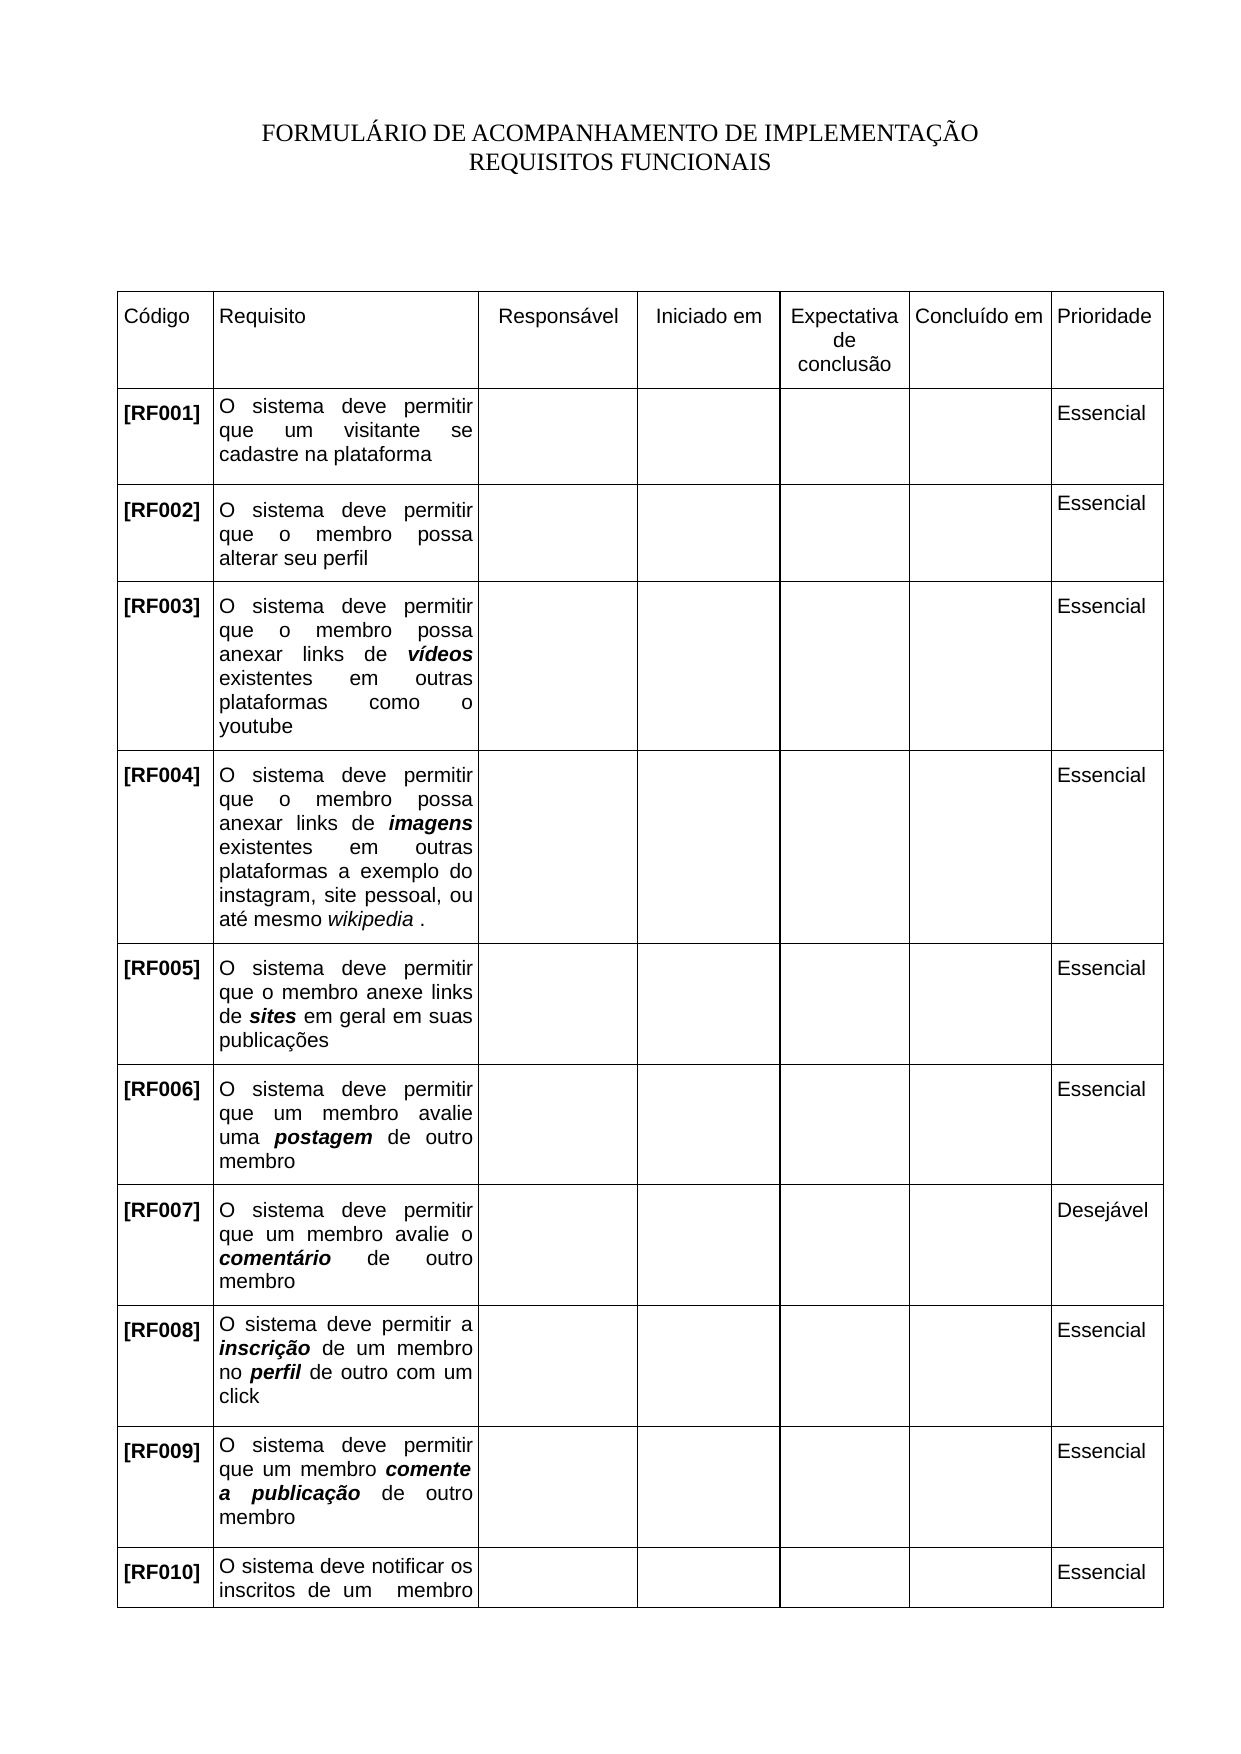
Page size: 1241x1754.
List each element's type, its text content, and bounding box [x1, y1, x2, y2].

table_cell Essencial [1052, 944, 1163, 1063]
table_cell [638, 582, 779, 750]
table_cell Essencial [1052, 389, 1163, 484]
table_cell [638, 389, 779, 484]
table_cell [781, 582, 909, 750]
table_cell O sistema deve permitir que o membro possa alterar seu perfil [214, 485, 478, 581]
table_cell O sistema deve permitir que um membro avalie uma postagem de outro membro [214, 1065, 478, 1184]
table_cell [479, 1185, 637, 1305]
table_cell [781, 1548, 909, 1607]
text REQUISITOS FUNCIONAIS [118, 147, 1122, 176]
table_cell [RF002] [118, 485, 213, 581]
table_cell [638, 1548, 779, 1607]
table_cell Essencial [1052, 1427, 1163, 1547]
table_cell [479, 1548, 637, 1607]
table_cell [910, 582, 1051, 750]
table_cell [638, 751, 779, 943]
table_cell [RF004] [118, 751, 213, 943]
text FORMULÁRIO DE ACOMPANHAMENTO DE IMPLEMENTAÇÃO [118, 118, 1122, 147]
table_cell [781, 485, 909, 581]
table_cell [910, 944, 1051, 1063]
table_header Prioridade [1052, 292, 1163, 387]
table_cell [RF007] [118, 1185, 213, 1305]
table_cell [910, 1185, 1051, 1305]
table_cell [910, 485, 1051, 581]
table_cell [781, 1427, 909, 1547]
table_cell [910, 1065, 1051, 1184]
table_cell [RF006] [118, 1065, 213, 1184]
table_cell [479, 582, 637, 750]
table_header Responsável [479, 292, 637, 387]
table_cell [638, 1306, 779, 1426]
table_cell [RF003] [118, 582, 213, 750]
table_cell [479, 485, 637, 581]
table_header Requisito [214, 292, 478, 387]
table_cell O sistema deve permitir a inscrição de um membro no perfil de outro com um click [214, 1306, 478, 1426]
table_cell O sistema deve permitir que um membro comente a publicação de outro membro [214, 1427, 478, 1547]
table_cell O sistema deve permitir que o membro anexe links de sites em geral em suas publicações [214, 944, 478, 1063]
table_cell [479, 944, 637, 1063]
table_cell O sistema deve permitir que um membro avalie o comentário de outro membro [214, 1185, 478, 1305]
table_header Código [118, 292, 213, 387]
table_cell [910, 389, 1051, 484]
table_header Expectativa de conclusão [781, 292, 909, 387]
table_cell [479, 1427, 637, 1547]
table_header Iniciado em [638, 292, 779, 387]
table_cell [RF009] [118, 1427, 213, 1547]
table_cell [910, 1548, 1051, 1607]
table_cell Essencial [1052, 582, 1163, 750]
table_cell [638, 1065, 779, 1184]
table_cell [638, 944, 779, 1063]
table_cell [638, 1185, 779, 1305]
table_cell O sistema deve notificar os inscritos de um membro [214, 1548, 478, 1607]
table_cell Essencial [1052, 1548, 1163, 1607]
table_cell [781, 1185, 909, 1305]
table_cell O sistema deve permitir que o membro possa anexar links de vídeos existentes em outras plataformas como o youtube [214, 582, 478, 750]
table_cell [910, 751, 1051, 943]
table_cell Essencial [1052, 751, 1163, 943]
table_cell [479, 1065, 637, 1184]
table_cell O sistema deve permitir que o membro possa anexar links de imagens existentes em outras plataformas a exemplo do instagram, site pessoal, ou até mesmo wikipedia . [214, 751, 478, 943]
table_cell [781, 1306, 909, 1426]
table_cell [910, 1427, 1051, 1547]
table_cell [RF010] [118, 1548, 213, 1607]
table_cell [910, 1306, 1051, 1426]
table_cell [781, 944, 909, 1063]
table_cell [781, 751, 909, 943]
table_cell [RF008] [118, 1306, 213, 1426]
table_cell [638, 1427, 779, 1547]
table_cell [RF005] [118, 944, 213, 1063]
table_cell [781, 389, 909, 484]
table_cell [479, 389, 637, 484]
table_cell [479, 1306, 637, 1426]
table_cell Essencial [1052, 1065, 1163, 1184]
table_cell O sistema deve permitir que um visitante se cadastre na plataforma [214, 389, 478, 484]
table_header Concluído em [910, 292, 1051, 387]
table_cell [638, 485, 779, 581]
table_cell Essencial [1052, 1306, 1163, 1426]
table_cell [781, 1065, 909, 1184]
table_cell Essencial [1052, 485, 1163, 581]
table_cell Desejável [1052, 1185, 1163, 1305]
table_cell [RF001] [118, 389, 213, 484]
table_cell [479, 751, 637, 943]
